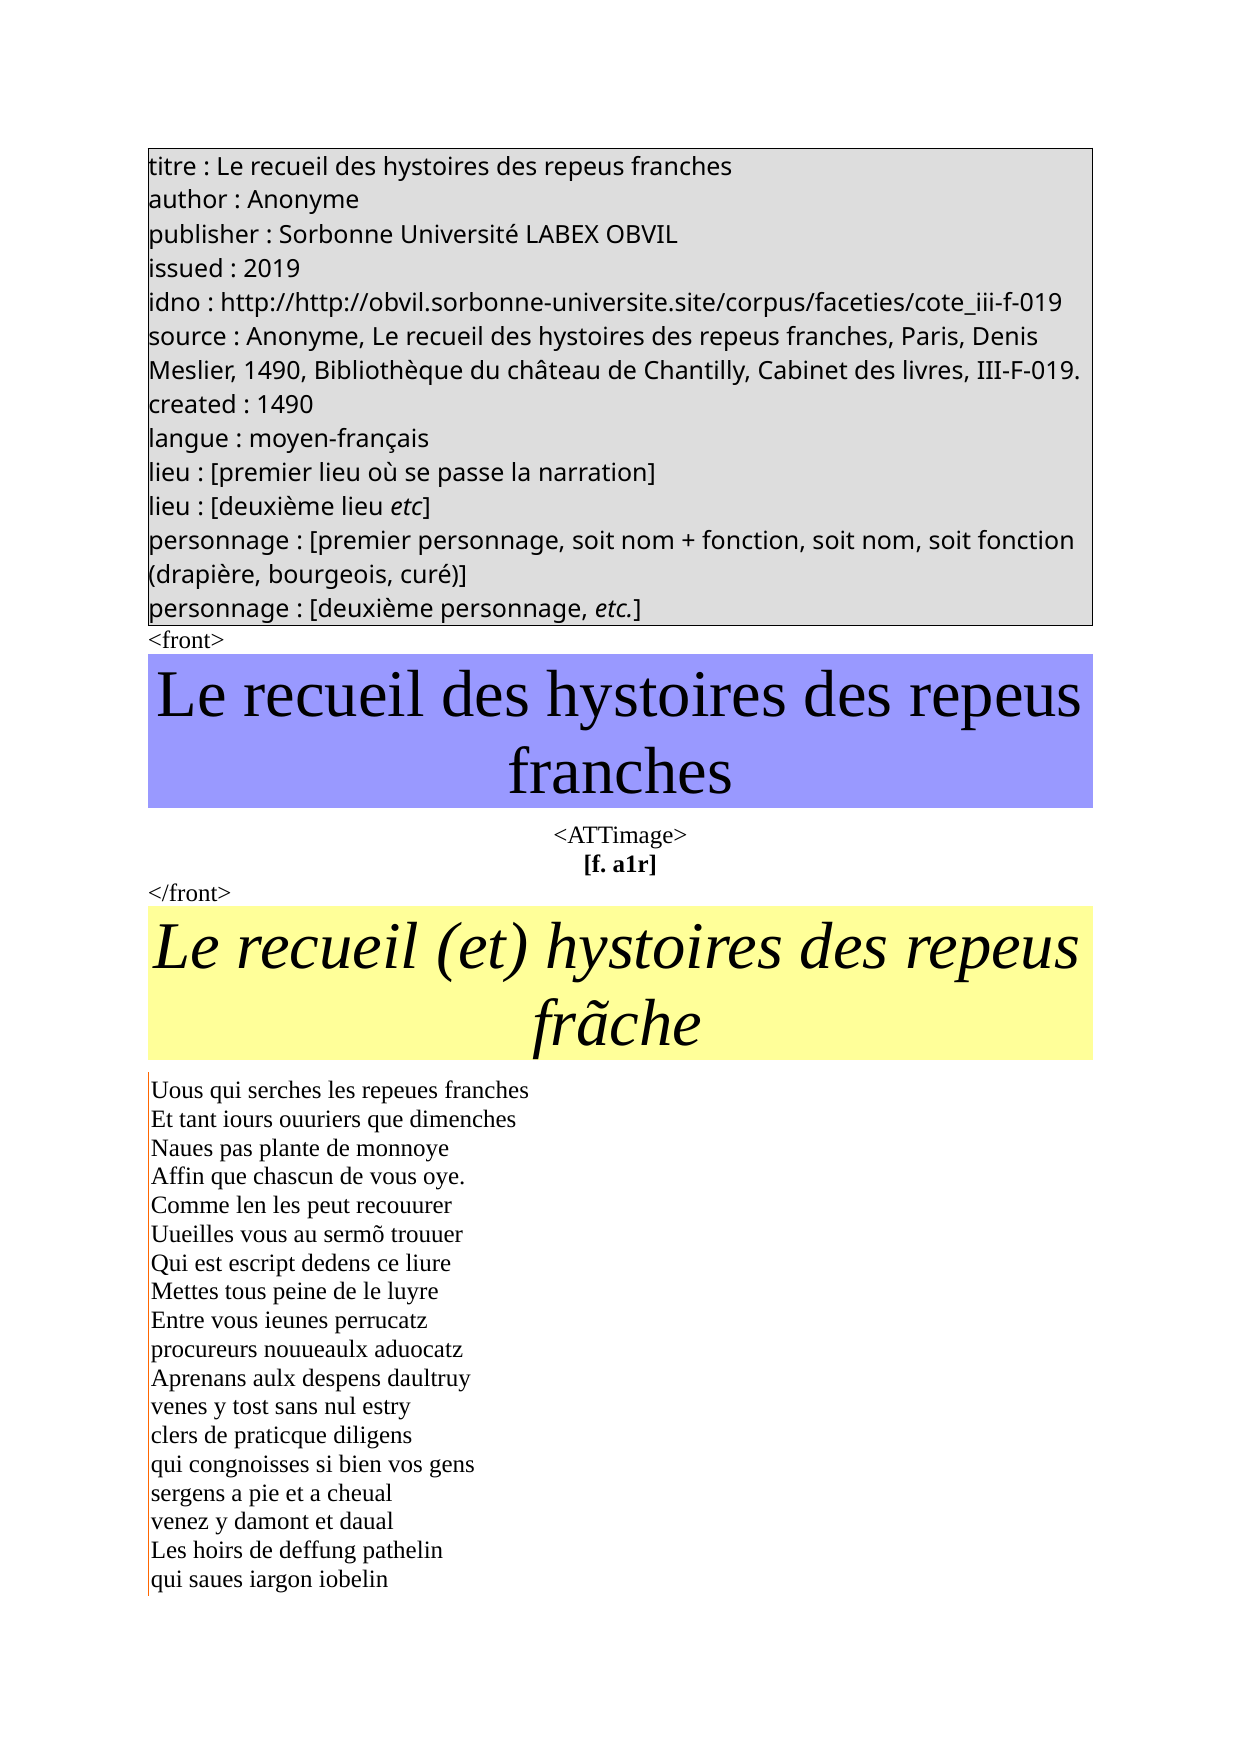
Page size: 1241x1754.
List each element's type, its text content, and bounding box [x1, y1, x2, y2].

text <front> [148, 626, 1093, 654]
text idno : http://http://obvil.sorbonne-universite.site/corpus/faceties/cote_iii-f-019 [149, 284, 1092, 318]
text Le recueil des hystoires des repeus franches [148, 654, 1093, 808]
text issued : 2019 [149, 250, 1092, 284]
text personnage : [deuxième personnage, etc.] [149, 590, 1092, 625]
text qui saues iargon iobelin [149, 1564, 1093, 1596]
text Entre vous ieunes perrucatz [149, 1305, 1093, 1334]
text Le recueil (et) hystoires des repeus frãche [148, 906, 1093, 1060]
text qui congnoisses si bien vos gens [149, 1449, 1093, 1478]
text lieu : [deuxième lieu etc] [149, 488, 1092, 522]
text Qui est escript dedens ce liure [149, 1248, 1093, 1276]
text created : 1490 [149, 386, 1092, 420]
text source : Anonyme, Le recueil des hystoires des repeus franches, Paris, Denis Meslier, 1490, Bibliothèque du château de Chantilly, Cabinet des livres, III-F-019. [149, 318, 1092, 386]
text titre : Le recueil des hystoires des repeus franches [149, 149, 1092, 182]
text procureurs nouueaulx aduocatz [149, 1334, 1093, 1363]
text Les hoirs de deffung pathelin [149, 1535, 1093, 1564]
text Comme len les peut recouurer [149, 1190, 1093, 1219]
text Et tant iours ouuriers que dimenches [149, 1104, 1093, 1133]
text Naues pas plante de monnoye [149, 1133, 1093, 1161]
text sergens a pie et a cheual [149, 1478, 1093, 1506]
text Uueilles vous au sermõ trouuer [149, 1219, 1093, 1248]
text personnage : [premier personnage, soit nom + fonction, soit nom, soit fonction (drapière, bourgeois, curé)] [149, 522, 1092, 590]
text clers de praticque diligens [149, 1420, 1093, 1449]
text venes y tost sans nul estry [149, 1391, 1093, 1420]
text Mettes tous peine de le luyre [149, 1276, 1093, 1305]
text <ATTimage> [148, 820, 1093, 849]
text [f. a1r] [148, 849, 1093, 878]
text author : Anonyme [149, 182, 1092, 216]
text Aprenans aulx despens daultruy [149, 1363, 1093, 1391]
text </front> [148, 878, 1093, 906]
text Uous qui serches les repeues franches [149, 1072, 1093, 1104]
text langue : moyen-français [149, 420, 1092, 454]
text Affin que chascun de vous oye. [149, 1161, 1093, 1190]
text lieu : [premier lieu où se passe la narration] [149, 454, 1092, 488]
text venez y damont et daual [149, 1506, 1093, 1535]
text publisher : Sorbonne Université LABEX OBVIL [149, 216, 1092, 250]
